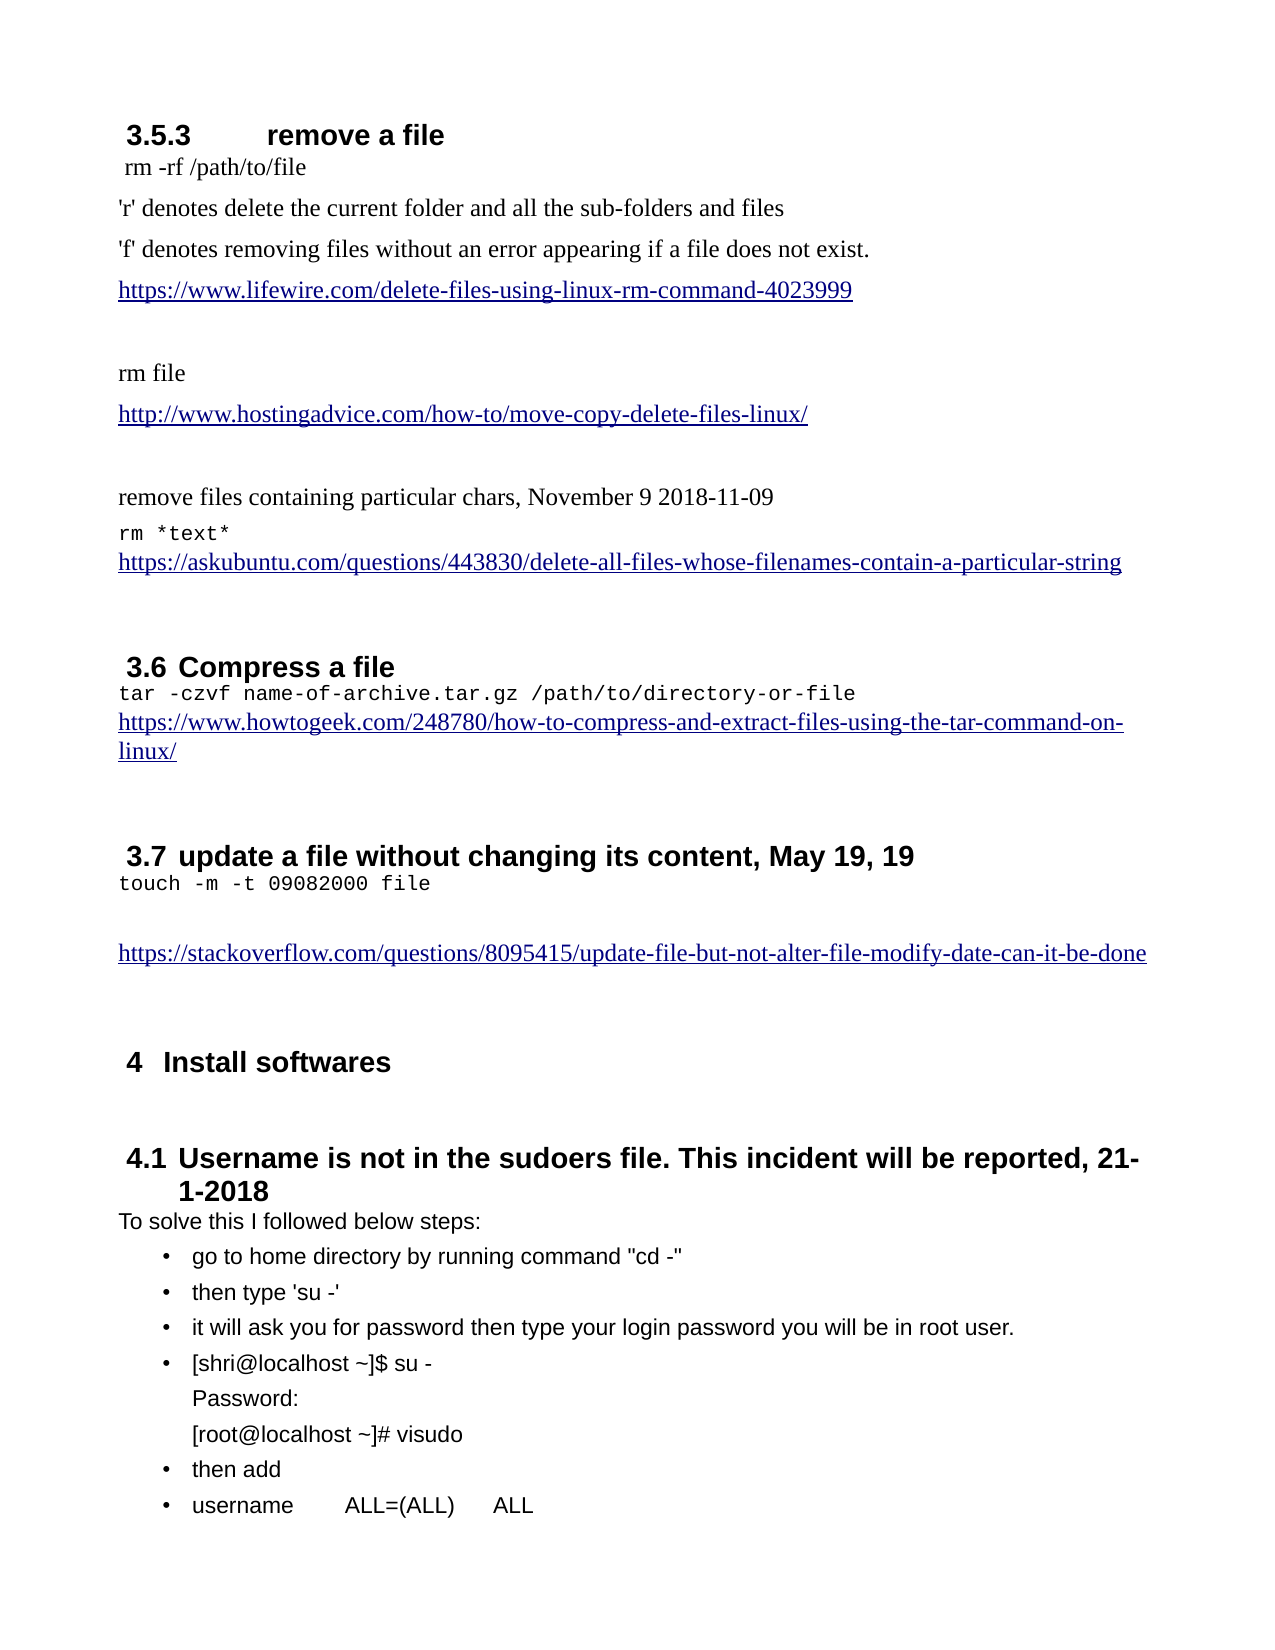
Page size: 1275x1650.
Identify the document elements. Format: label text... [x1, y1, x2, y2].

list go to home directory by running command "cd -" [162, 1243, 1157, 1270]
subtitle update a file without changing its content, May 19, 19 [118, 839, 1157, 873]
subtitle Username is not in the sudoers file. This incident will be reported, 21-1-2018 [118, 1141, 1157, 1208]
list then add [162, 1456, 1157, 1483]
subtitle Compress a file [118, 650, 1157, 683]
text rm file [118, 358, 1157, 387]
text tar -czvf name-of-archive.tar.gz /path/to/directory-or-file [118, 683, 1157, 707]
text To solve this I followed below steps: [118, 1208, 1157, 1234]
text 'f' denotes removing files without an error appearing if a file does not exist. [118, 234, 1157, 263]
text https://www.lifewire.com/delete-files-using-linux-rm-command-4023999 [118, 275, 1157, 304]
text https://www.howtogeek.com/248780/how-to-compress-and-extract-files-using-the-tar-command-on-linux/ [118, 707, 1157, 764]
text https://askubuntu.com/questions/443830/delete-all-files-whose-filenames-contain-a-particular-string [118, 547, 1157, 575]
text touch -m -t 09082000 file [118, 873, 1157, 896]
text rm -rf /path/to/file [118, 152, 1157, 180]
list it will ask you for password then type your login password you will be in root user. [162, 1314, 1157, 1341]
list [shri@localhost ~]$ su - Password: [root@localhost ~]# visudo [162, 1350, 1157, 1447]
text https://stackoverflow.com/questions/8095415/update-file-but-not-alter-file-modify-date-can-it-be-done [118, 938, 1157, 966]
text remove files containing particular chars, November 9 2018-11-09 [118, 482, 1157, 510]
text 'r' denotes delete the current folder and all the sub-folders and files [118, 193, 1157, 222]
text http://www.hostingadvice.com/how-to/move-copy-delete-files-linux/ [118, 399, 1157, 428]
list username ALL=(ALL) ALL [162, 1492, 1157, 1518]
subtitle Install softwares [118, 1045, 1157, 1079]
list then type 'su -' [162, 1279, 1157, 1305]
text rm *text* [118, 523, 1157, 547]
subtitle remove a file [118, 118, 1157, 152]
